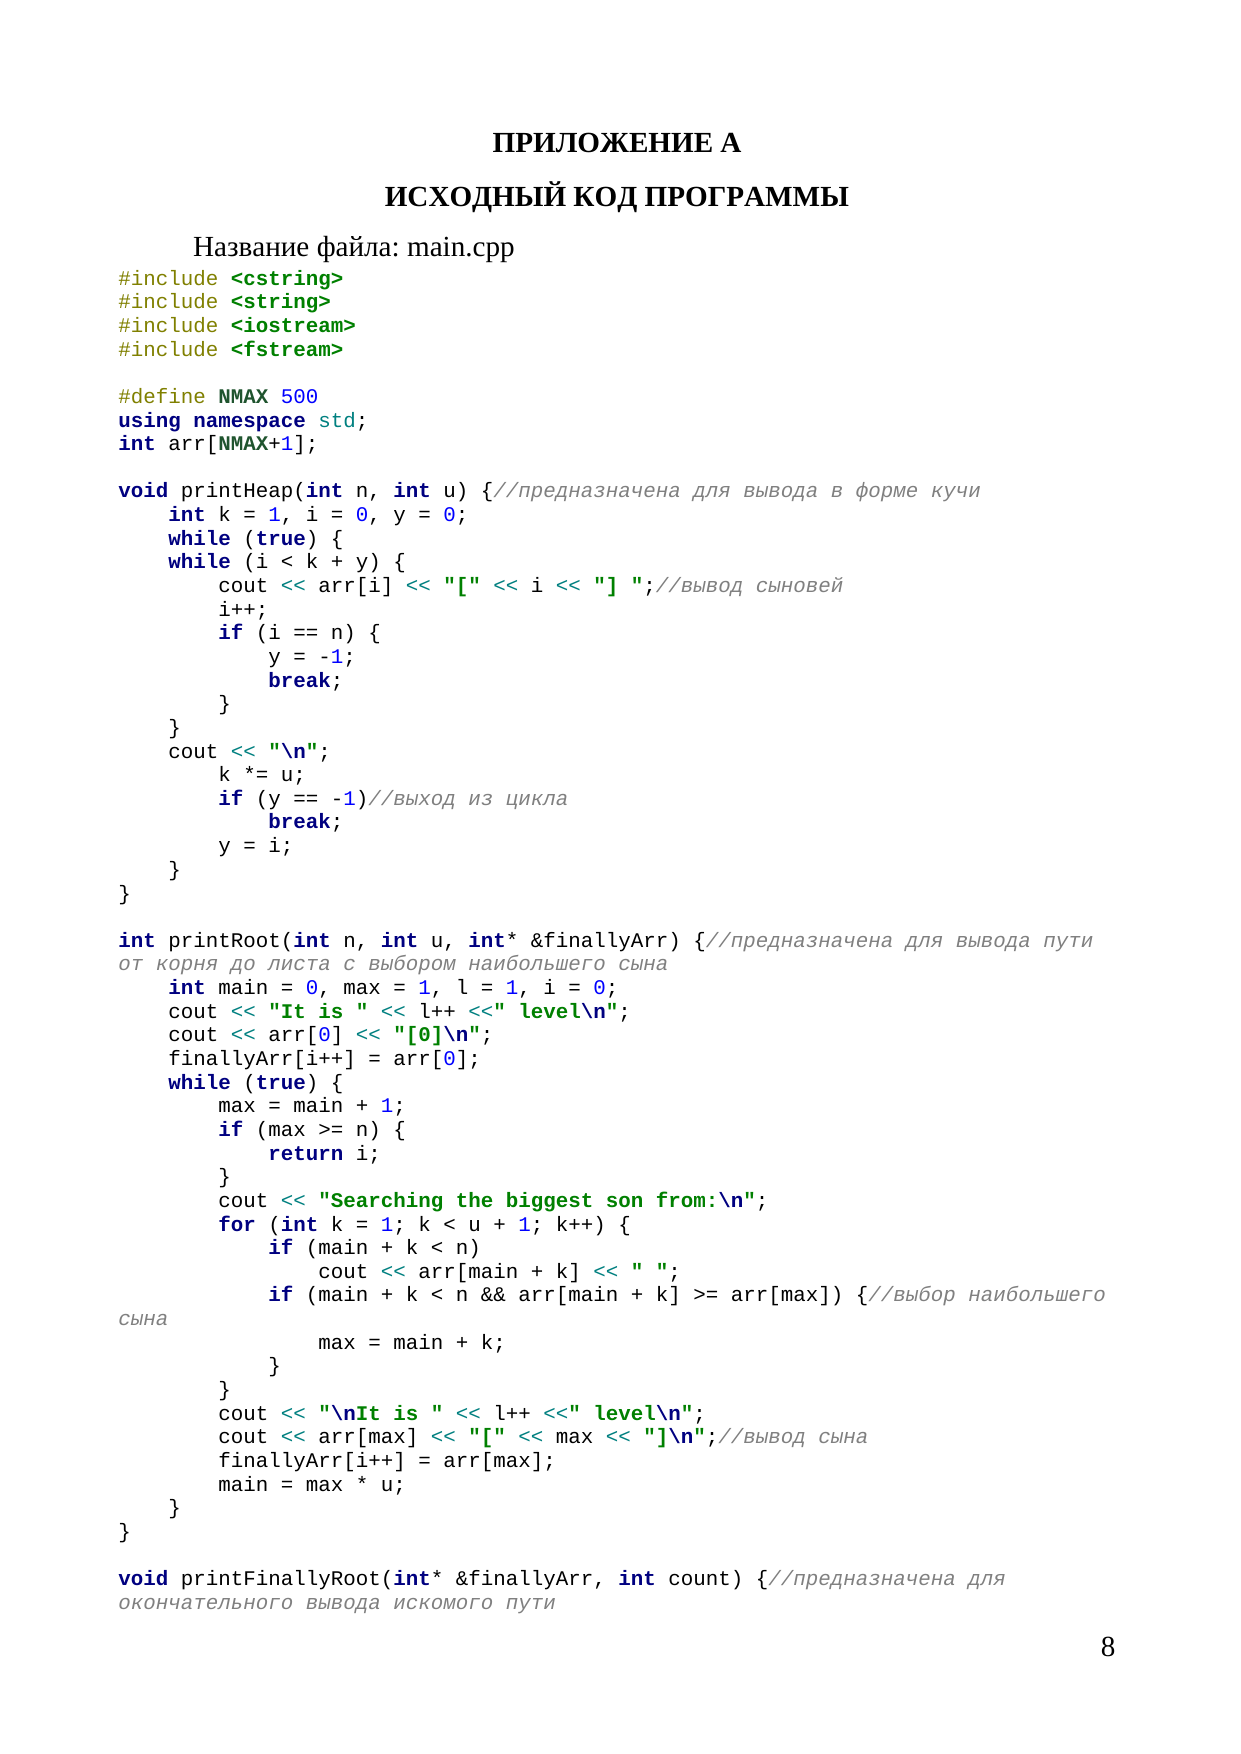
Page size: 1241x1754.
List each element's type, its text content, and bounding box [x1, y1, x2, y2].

text ПРИЛОЖЕНИЕ А [193, 125, 1049, 159]
text #include <cstring> #include <string> #include <iostream> #include <fstream> #define NMAX 500 using namespace std; int arr[NMAX+1]; void printHeap(int n, int u) {//предназначена для вывода в форме кучи int k = 1, i = 0, y = 0; while (true) { while (i < k + y) { cout << arr[i] << "[" << i << "] ";//вывод сыновей i++; if (i == n) { y = -1; break; } } cout << "\n"; k *= u; if (y == -1)//выход из цикла break; y = i; } } int printRoot(int n, int u, int* &finallyArr) {//предназначена для вывода пути от корня до листа с выбором наибольшего сына int main = 0, max = 1, l = 1, i = 0; cout << "It is " << l++ <<" level\n"; cout << arr[0] << "[0]\n"; finallyArr[i++] = arr[0]; while (true) { max = main + 1; if (max >= n) { return i; } cout << "Searching the biggest son from:\n"; for (int k = 1; k < u + 1; k++) { if (main + k < n) cout << arr[main + k] << " "; if (main + k < n && arr[main + k] >= arr[max]) {//выбор наибольшего сына max = main + k; } } cout << "\nIt is " << l++ <<" level\n"; cout << arr[max] << "[" << max << "]\n";//вывод сына finallyArr[i++] = arr[max]; main = max * u; } } void printFinallyRoot(int* &finallyArr, int count) {//предназначена для окончательного вывода искомого пути [118, 268, 1122, 1616]
text ИСХОДНЫЙ КОД ПРОГРАММЫ [193, 179, 1048, 212]
text Название файла: main.cpp [193, 229, 1122, 263]
